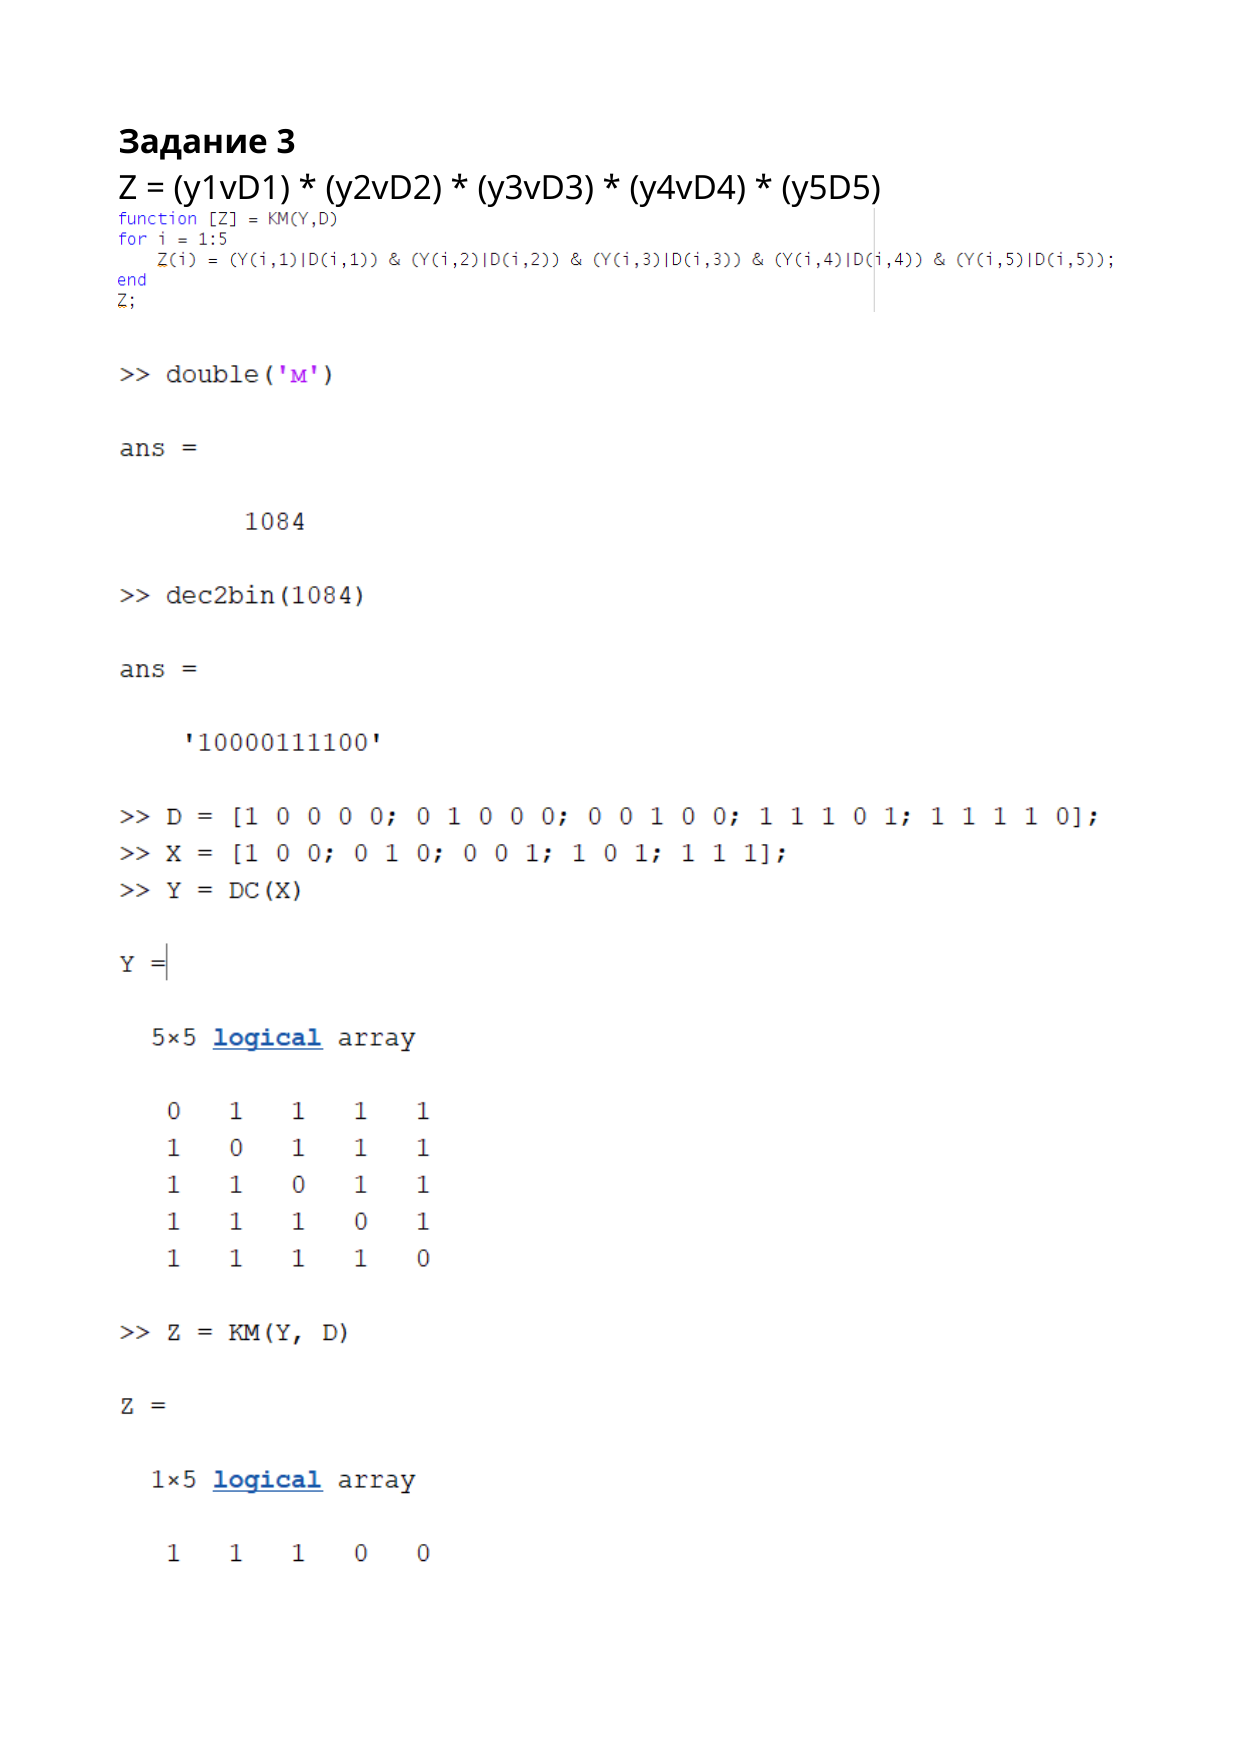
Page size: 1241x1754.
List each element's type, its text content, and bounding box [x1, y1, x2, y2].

picture [118, 208, 1123, 312]
picture [118, 357, 1123, 1577]
text Задание 3 [118, 118, 1122, 163]
text Z = (y1vD1) * (y2vD2) * (y3vD3) * (y4vD4) * (y5D5) [118, 163, 1122, 208]
